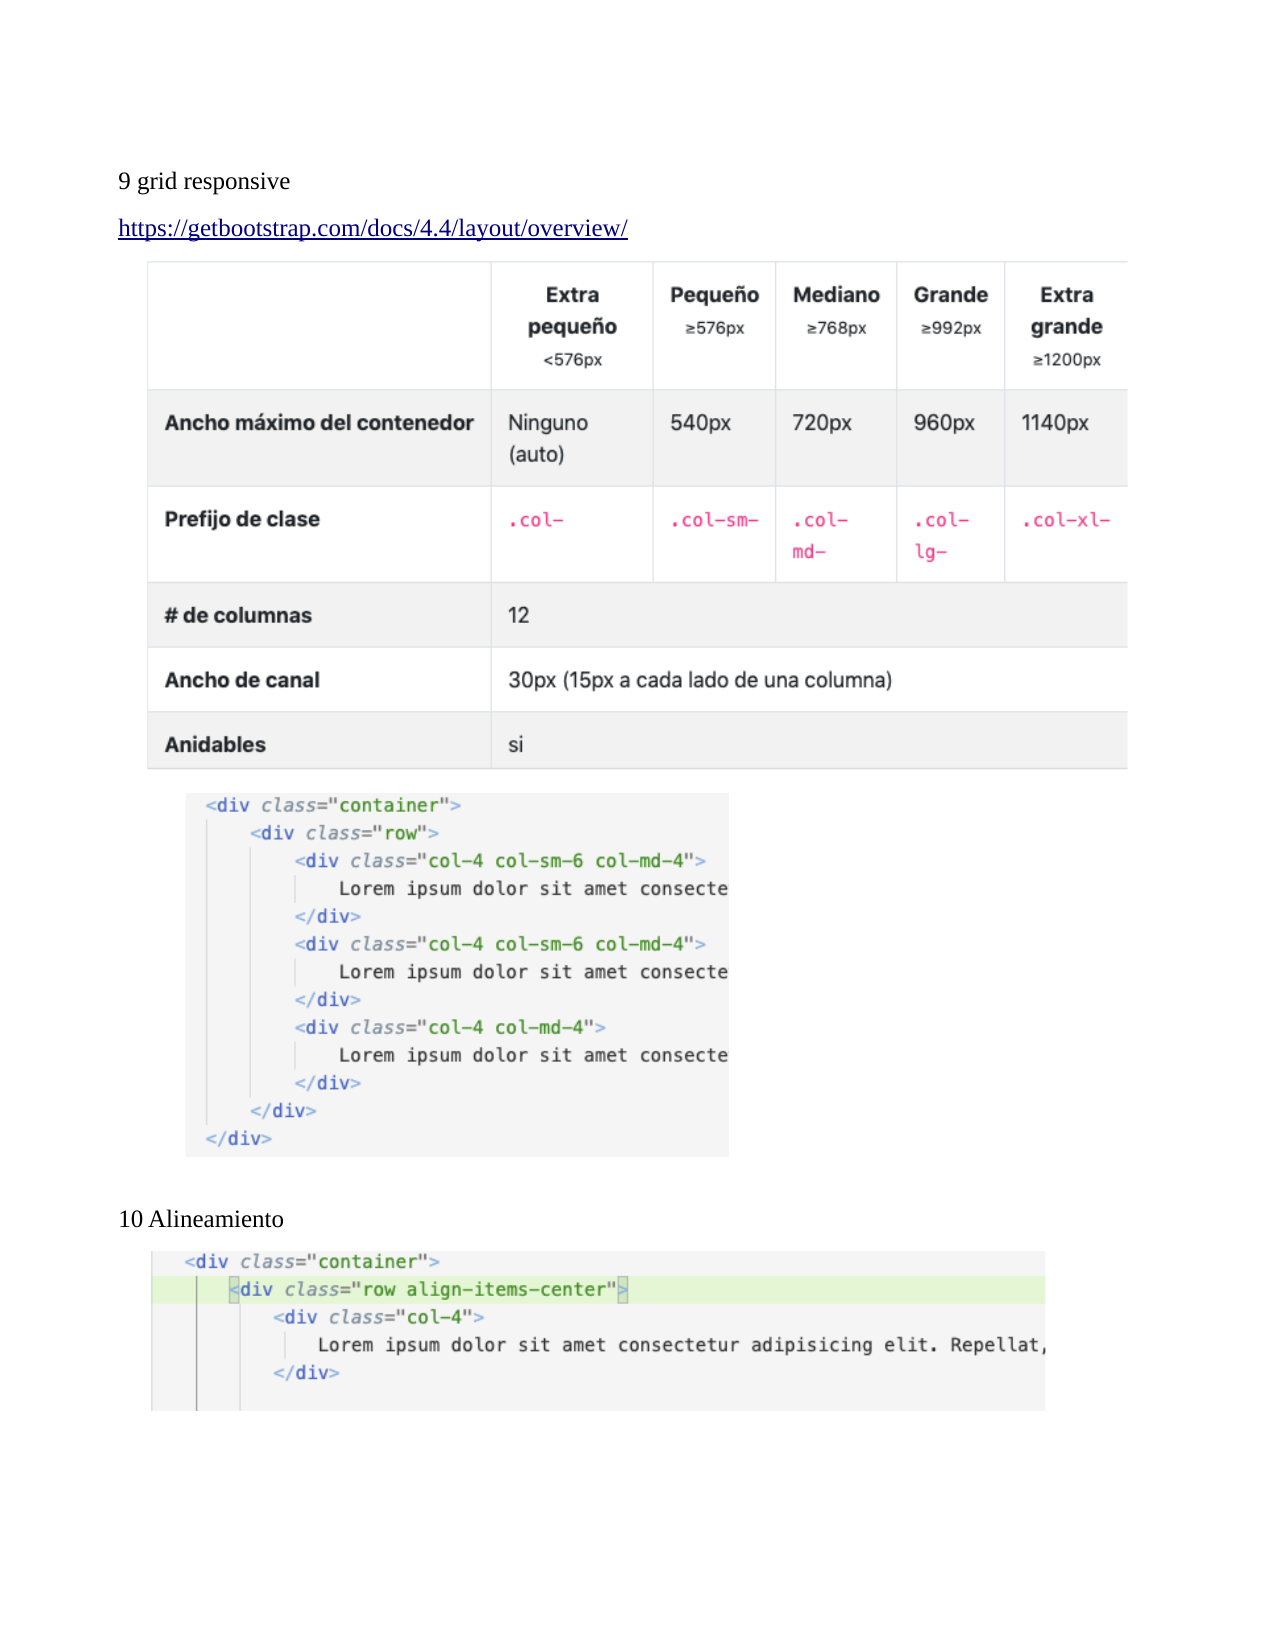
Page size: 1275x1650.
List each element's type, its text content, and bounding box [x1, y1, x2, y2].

text 10 Alineamiento [118, 1204, 1157, 1233]
picture [185, 793, 729, 1157]
picture [147, 261, 1128, 772]
text https://getbootstrap.com/docs/4.4/layout/overview/ [118, 213, 1157, 242]
text 9 grid responsive [118, 166, 1157, 194]
picture [150, 1251, 1046, 1411]
